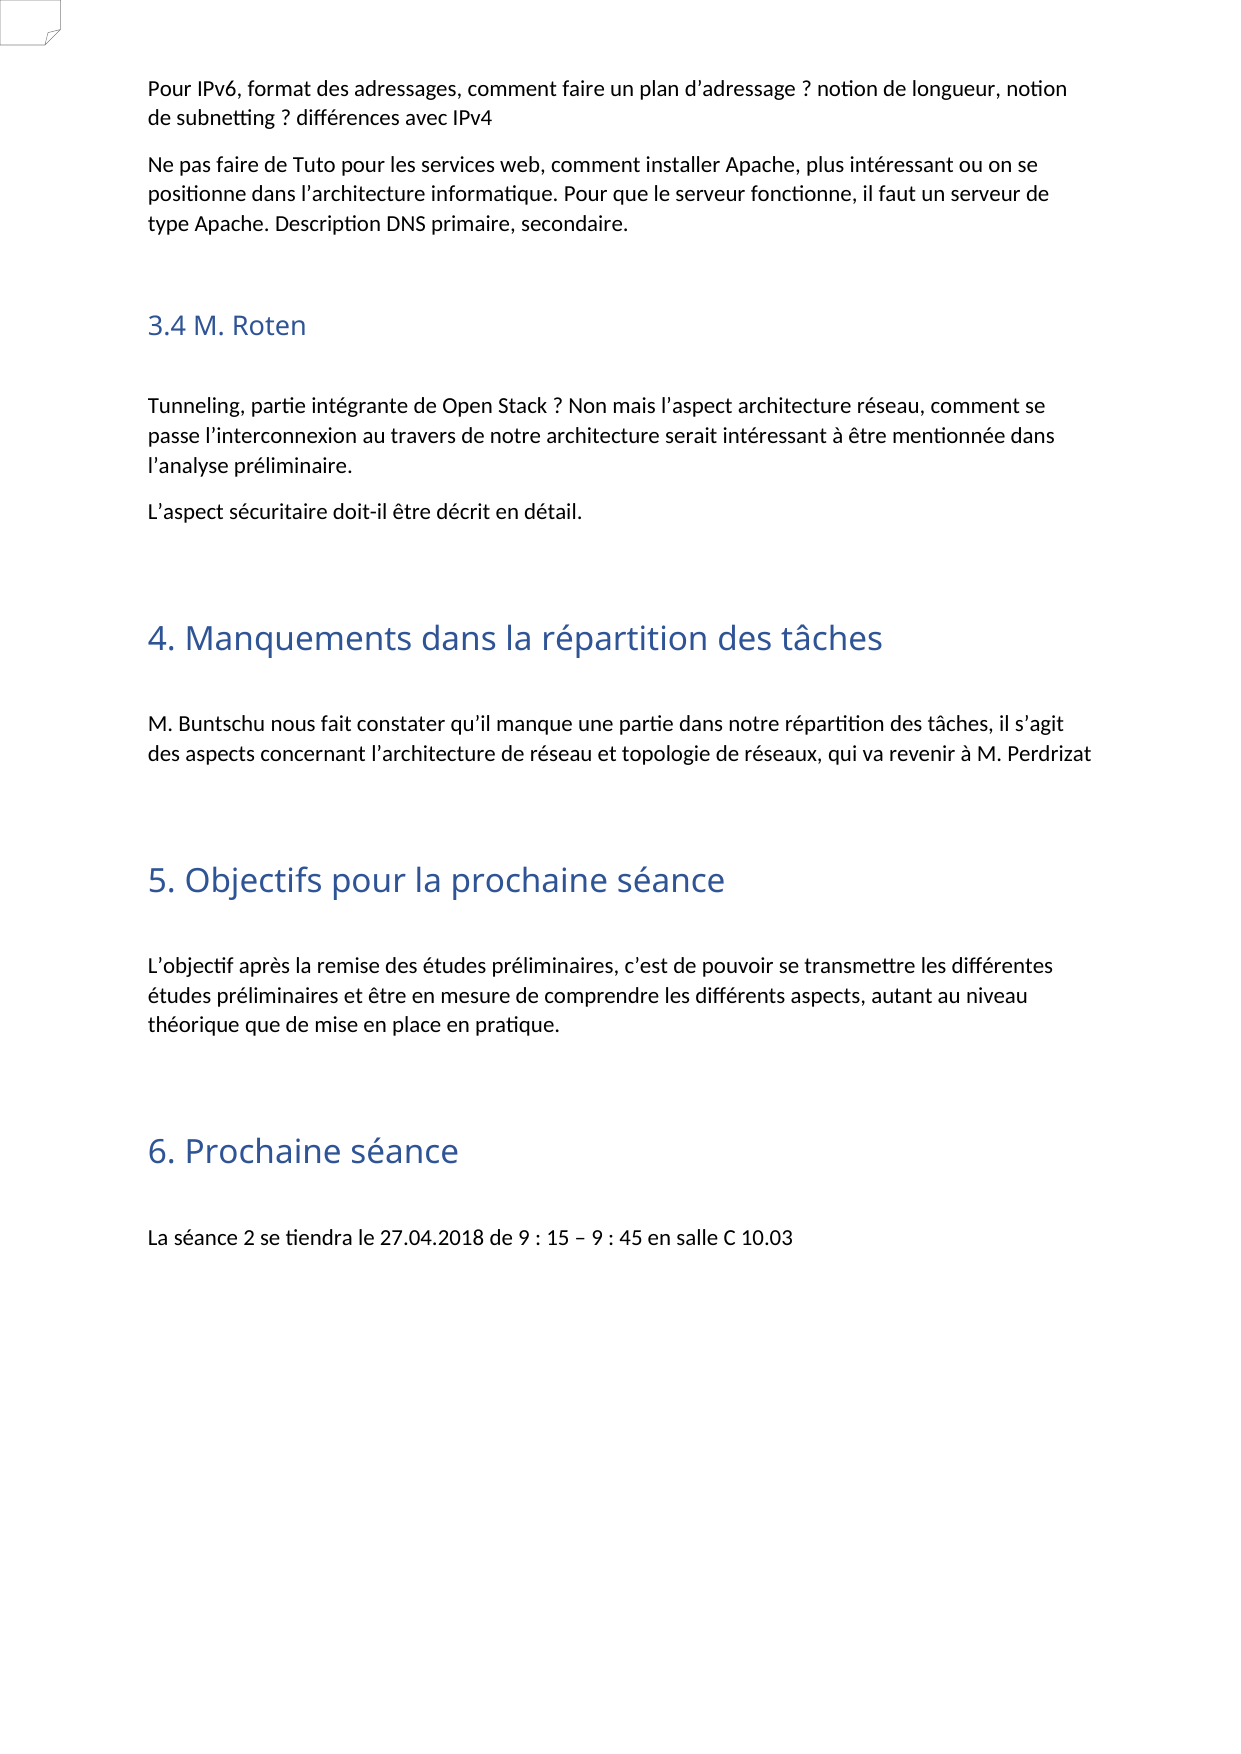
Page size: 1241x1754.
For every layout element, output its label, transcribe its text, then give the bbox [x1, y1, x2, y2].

subtitle 4. Manquements dans la répartition des tâches [148, 615, 1093, 660]
text Tunneling, partie intégrante de Open Stack ? Non mais l’aspect architecture réseau, comment se passe l’interconnexion au travers de notre architecture serait intéressant à être mentionnée dans l’analyse préliminaire. [148, 391, 1093, 479]
subtitle 6. Prochaine séance [148, 1128, 1093, 1174]
subtitle 3.4 M. Roten [148, 306, 1093, 343]
text L’aspect sécuritaire doit-il être décrit en détail. [148, 497, 1093, 525]
text L’objectif après la remise des études préliminaires, c’est de pouvoir se transmettre les différentes études préliminaires et être en mesure de comprendre les différents aspects, autant au niveau théorique que de mise en place en pratique. [148, 951, 1093, 1039]
text Ne pas faire de Tuto pour les services web, comment installer Apache, plus intéressant ou on se positionne dans l’architecture informatique. Pour que le serveur fonctionne, il faut un serveur de type Apache. Description DNS primaire, secondaire. [148, 150, 1093, 237]
text Pour IPv6, format des adressages, comment faire un plan d’adressage ? notion de longueur, notion de subnetting ? différences avec IPv4 [148, 74, 1093, 131]
subtitle 5. Objectifs pour la prochaine séance [148, 857, 1093, 902]
text La séance 2 se tiendra le 27.04.2018 de 9 : 15 – 9 : 45 en salle C 10.03 [148, 1223, 1093, 1251]
text M. Buntschu nous fait constater qu’il manque une partie dans notre répartition des tâches, il s’agit des aspects concernant l’architecture de réseau et topologie de réseaux, qui va revenir à M. Perdrizat [148, 709, 1093, 767]
